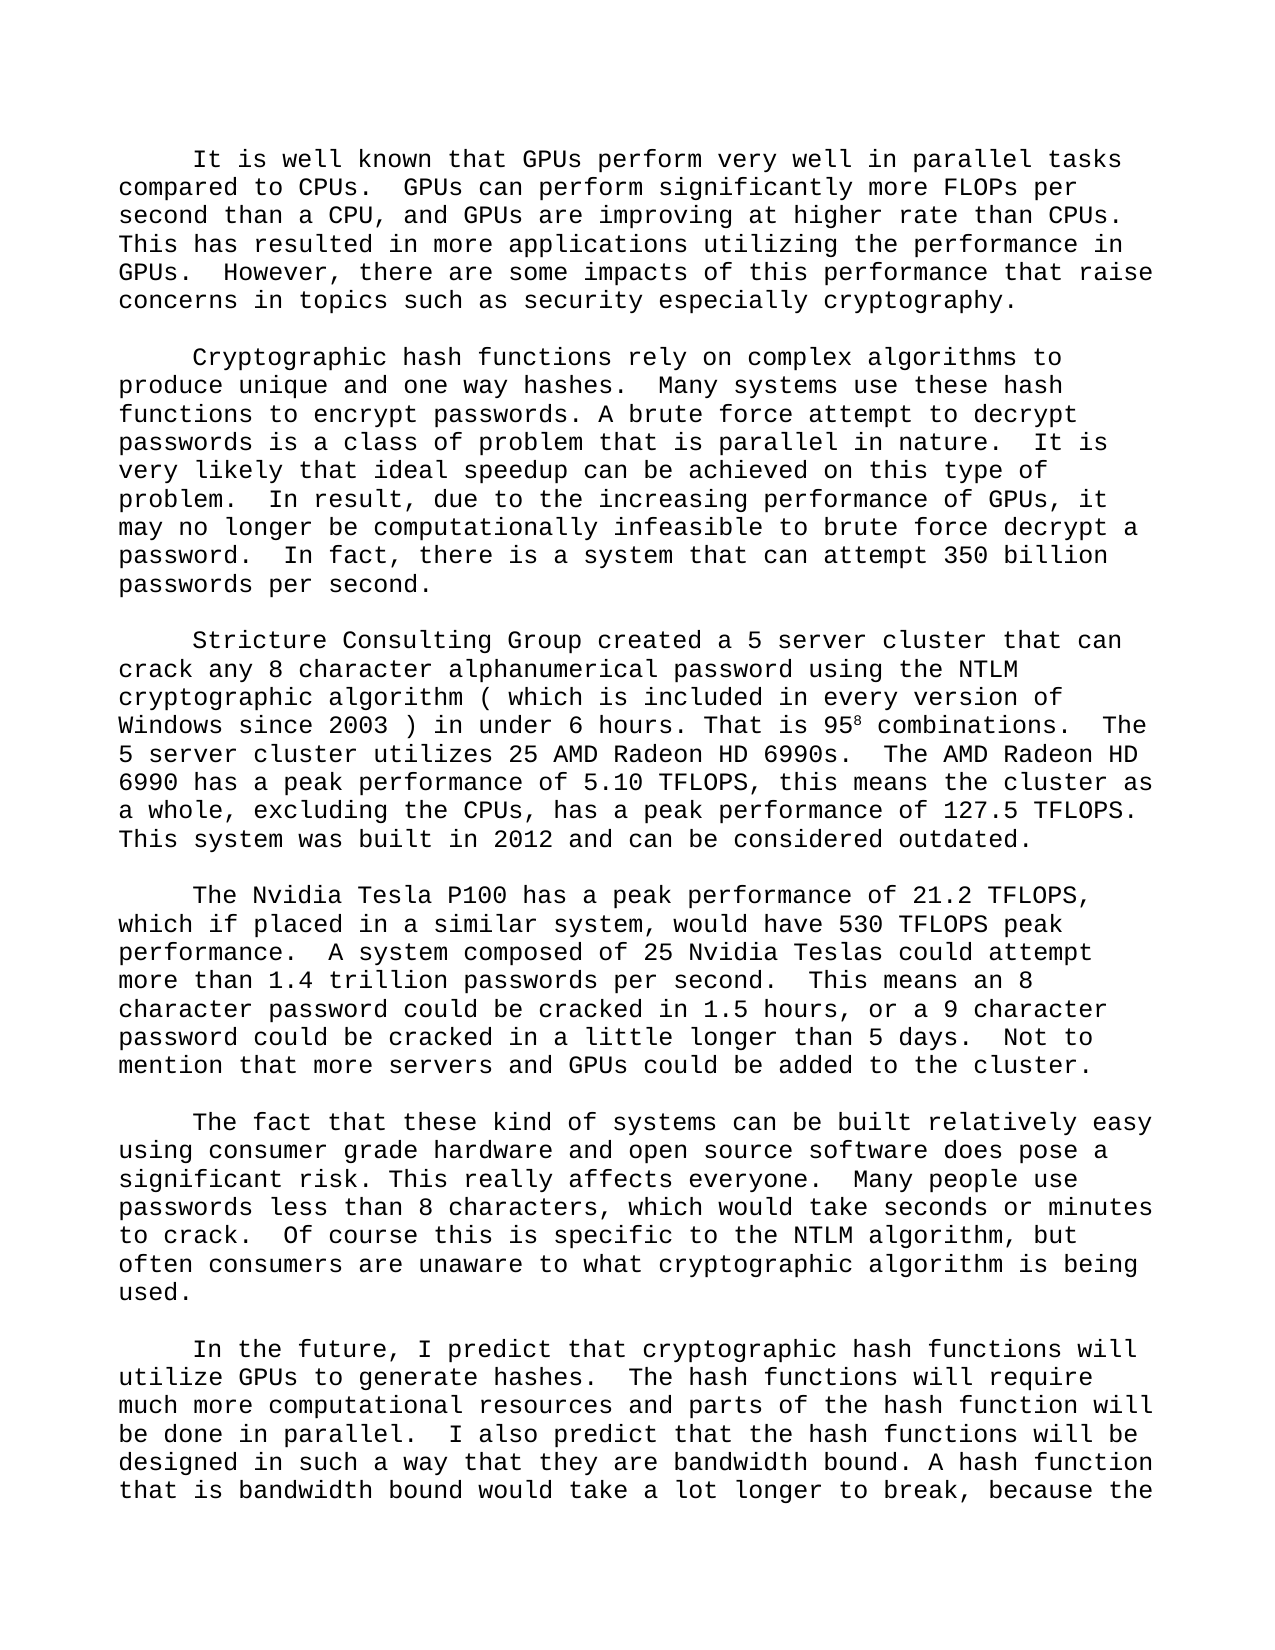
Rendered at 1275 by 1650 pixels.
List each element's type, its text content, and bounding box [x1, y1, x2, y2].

text The Nvidia Tesla P100 has a peak performance of 21.2 TFLOPS, which if placed in a similar system, would have 530 TFLOPS peak performance. A system composed of 25 Nvidia Teslas could attempt more than 1.4 trillion passwords per second. This means an 8 character password could be cracked in 1.5 hours, or a 9 character password could be cracked in a little longer than 5 days. Not to mention that more servers and GPUs could be added to the cluster. [118, 883, 1157, 1081]
text It is well known that GPUs perform very well in parallel tasks compared to CPUs. GPUs can perform significantly more FLOPs per second than a CPU, and GPUs are improving at higher rate than CPUs. This has resulted in more applications utilizing the performance in GPUs. However, there are some impacts of this performance that raise concerns in topics such as security especially cryptography. [118, 146, 1157, 316]
text Stricture Consulting Group created a 5 server cluster that can crack any 8 character alphanumerical password using the NTLM cryptographic algorithm ( which is included in every version of Windows since 2003 ) in under 6 hours. That is 958 combinations. The 5 server cluster utilizes 25 AMD Radeon HD 6990s. The AMD Radeon HD 6990 has a peak performance of 5.10 TFLOPS, this means the cluster as a whole, excluding the CPUs, has a peak performance of 127.5 TFLOPS. This system was built in 2012 and can be considered outdated. [118, 628, 1157, 855]
text Cryptographic hash functions rely on complex algorithms to produce unique and one way hashes. Many systems use these hash functions to encrypt passwords. A brute force attempt to decrypt passwords is a class of problem that is parallel in nature. It is very likely that ideal speedup can be achieved on this type of problem. In result, due to the increasing performance of GPUs, it may no longer be computationally infeasible to brute force decrypt a password. In fact, there is a system that can attempt 350 billion passwords per second. [118, 345, 1157, 600]
text In the future, I predict that cryptographic hash functions will utilize GPUs to generate hashes. The hash functions will require much more computational resources and parts of the hash function will be done in parallel. I also predict that the hash functions will be designed in such a way that they are bandwidth bound. A hash function that is bandwidth bound would take a lot longer to break, because the [118, 1336, 1157, 1506]
text The fact that these kind of systems can be built relatively easy using consumer grade hardware and open source software does pose a significant risk. This really affects everyone. Many people use passwords less than 8 characters, which would take seconds or minutes to crack. Of course this is specific to the NTLM algorithm, but often consumers are unaware to what cryptographic algorithm is being used. [118, 1110, 1157, 1308]
